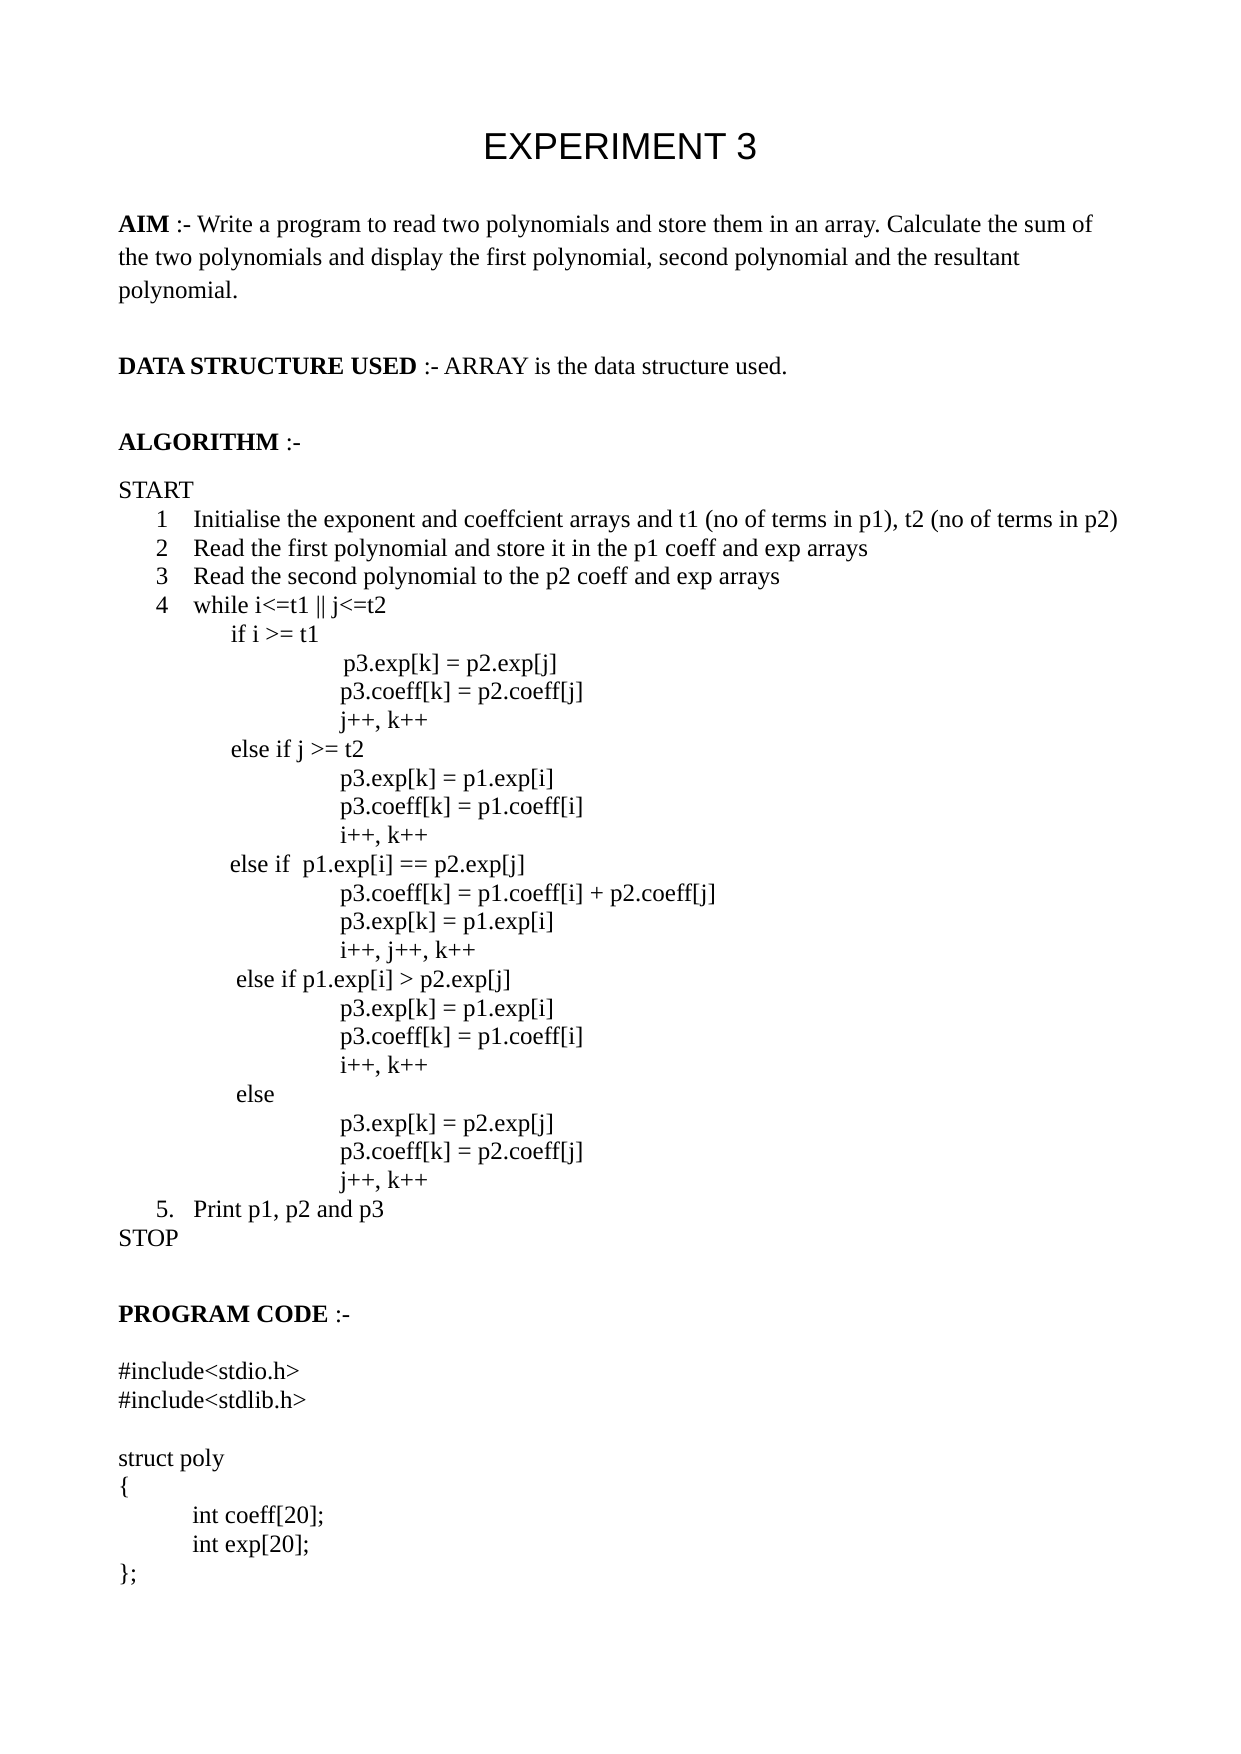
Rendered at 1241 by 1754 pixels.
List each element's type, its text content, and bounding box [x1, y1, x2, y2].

text PROGRAM CODE :- [118, 1299, 1122, 1328]
text p3.coeff[k] = p1.coeff[i] [118, 791, 1122, 820]
text j++, k++ [118, 1165, 1122, 1194]
text p3.coeff[k] = p1.coeff[i] + p2.coeff[j] [118, 878, 1122, 906]
text i++, k++ [118, 820, 1122, 849]
text #include<stdio.h> [118, 1356, 1122, 1385]
text else if p1.exp[i] == p2.exp[j] [118, 849, 1122, 878]
text i++, k++ [118, 1050, 1122, 1079]
text START [118, 475, 1122, 504]
text }; [118, 1558, 1122, 1586]
text p3.exp[k] = p1.exp[i] [118, 906, 1122, 935]
text j++, k++ [268, 705, 1122, 734]
text if i >= t1 [231, 619, 1122, 648]
text p3.exp[k] = p2.exp[j] [118, 1108, 1122, 1136]
list Initialise the exponent and coeffcient arrays and t1 (no of terms in p1), t2 (no of terms in p2) [156, 504, 1122, 533]
text 5. Print p1, p2 and p3 [118, 1194, 1122, 1223]
list Read the second polynomial to the p2 coeff and exp arrays [156, 561, 1122, 590]
text p3.coeff[k] = p2.coeff[j] [118, 1136, 1122, 1165]
text p3.coeff[k] = p2.coeff[j] [268, 676, 1122, 705]
text struct poly [118, 1443, 1122, 1471]
text int exp[20]; [118, 1529, 1122, 1558]
text DATA STRUCTURE USED :- ARRAY is the data structure used. [118, 351, 1122, 380]
text AIM :- Write a program to read two polynomials and store them in an array. Calculate the sum of the two polynomials and display the first polynomial, second polynomial and the resultant polynomial. [118, 209, 1122, 303]
subtitle EXPERIMENT 3 [118, 124, 1122, 167]
text p3.coeff[k] = p1.coeff[i] [118, 1021, 1122, 1050]
text p3.exp[k] = p2.exp[j] [343, 648, 1122, 676]
text { [118, 1471, 1122, 1500]
list Read the first polynomial and store it in the p1 coeff and exp arrays [156, 533, 1122, 561]
text ALGORITHM :- [118, 427, 1122, 456]
text int coeff[20]; [118, 1500, 1122, 1529]
text else if p1.exp[i] > p2.exp[j] [118, 964, 1122, 993]
text p3.exp[k] = p1.exp[i] [268, 763, 1122, 791]
text STOP [118, 1223, 1122, 1251]
text p3.exp[k] = p1.exp[i] [118, 993, 1122, 1021]
text #include<stdlib.h> [118, 1385, 1122, 1414]
text else [118, 1079, 1122, 1108]
text else if j >= t2 [231, 734, 1122, 763]
text i++, j++, k++ [118, 935, 1122, 964]
list while i<=t1 || j<=t2 [156, 590, 1122, 619]
